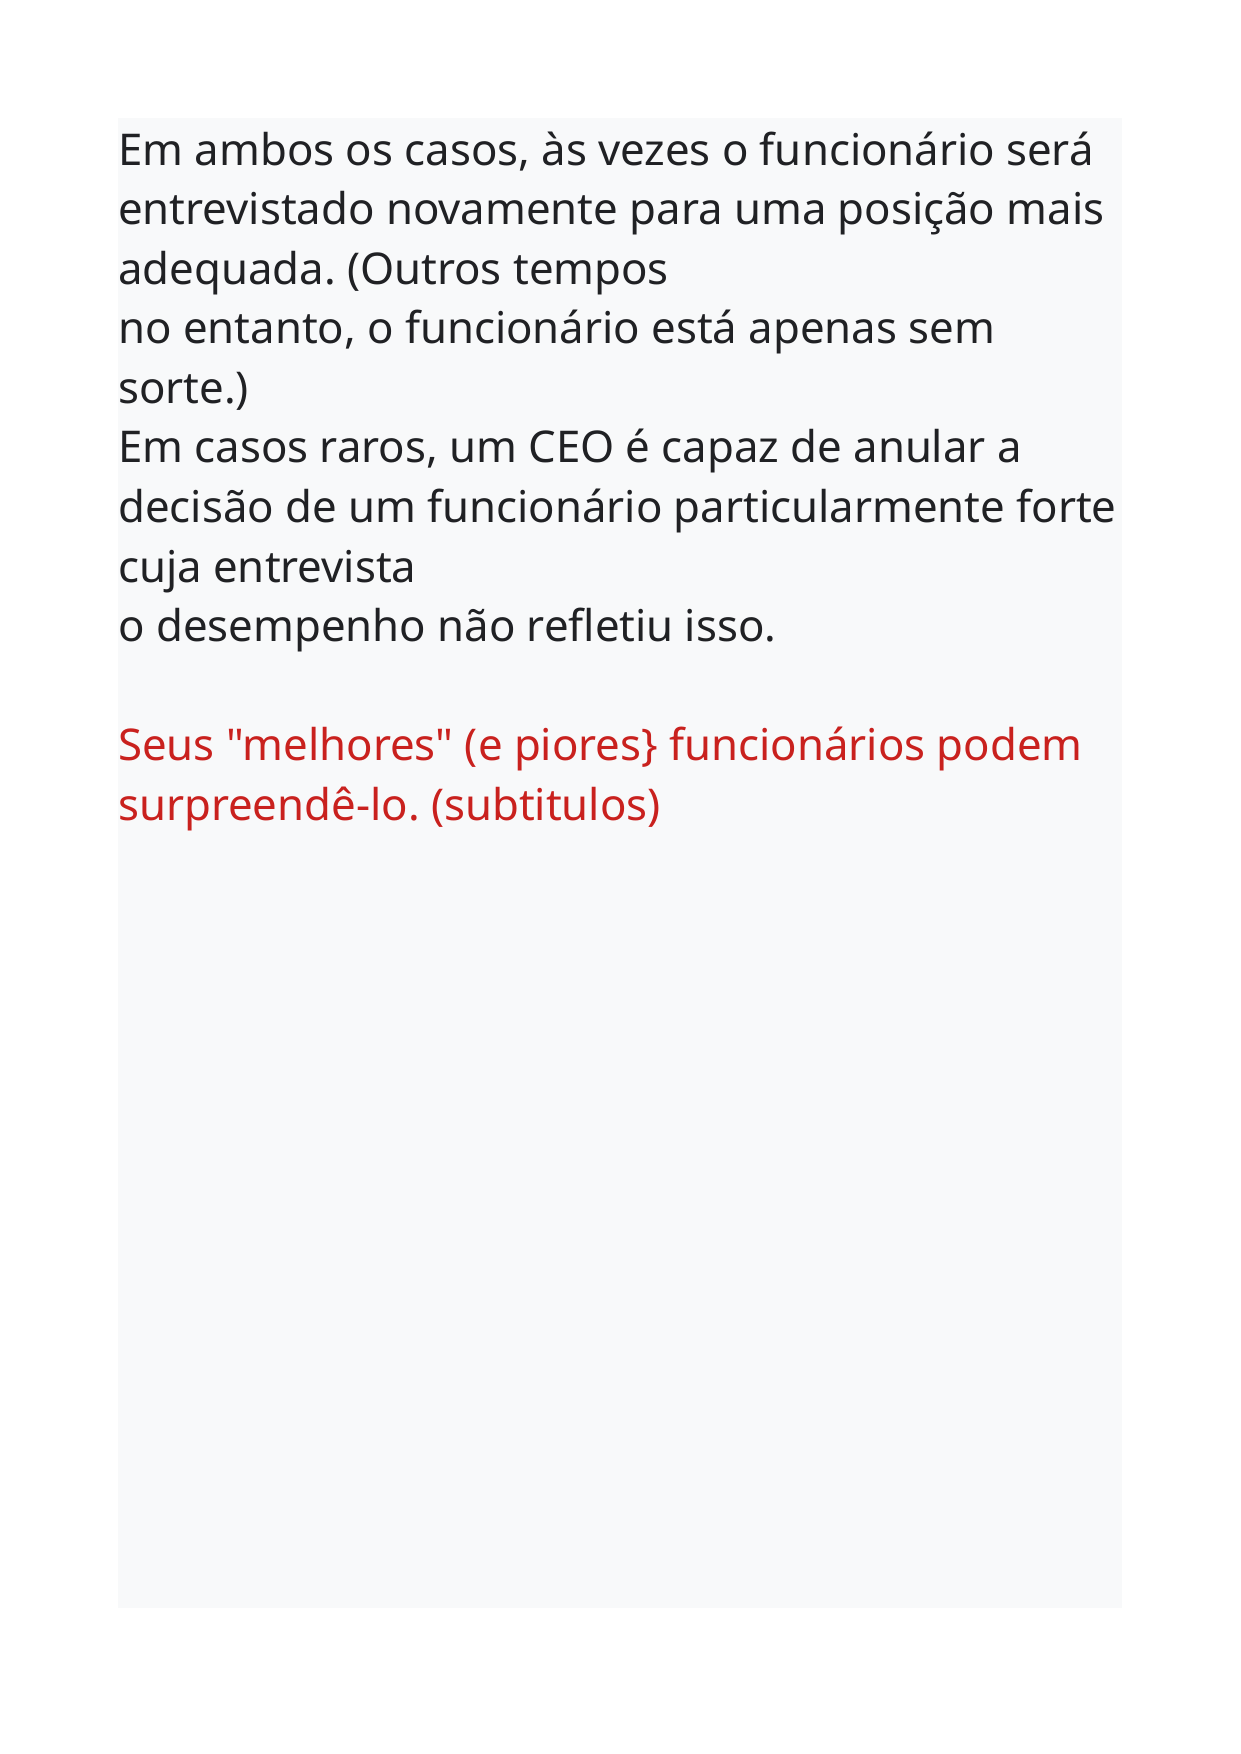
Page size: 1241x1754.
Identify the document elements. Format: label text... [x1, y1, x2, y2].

text Em casos raros, um CEO é capaz de anular a decisão de um funcionário particularmente forte cuja entrevista [118, 416, 1122, 595]
text Seus "melhores" (e piores} funcionários podem surpreendê-lo. (subtitulos) [118, 714, 1122, 833]
text no entanto, o funcionário está apenas sem sorte.) [118, 297, 1122, 416]
text o desempenho não refletiu isso. [118, 595, 1122, 654]
text Em ambos os casos, às vezes o funcionário será entrevistado novamente para uma posição mais adequada. (Outros tempos [118, 118, 1122, 297]
